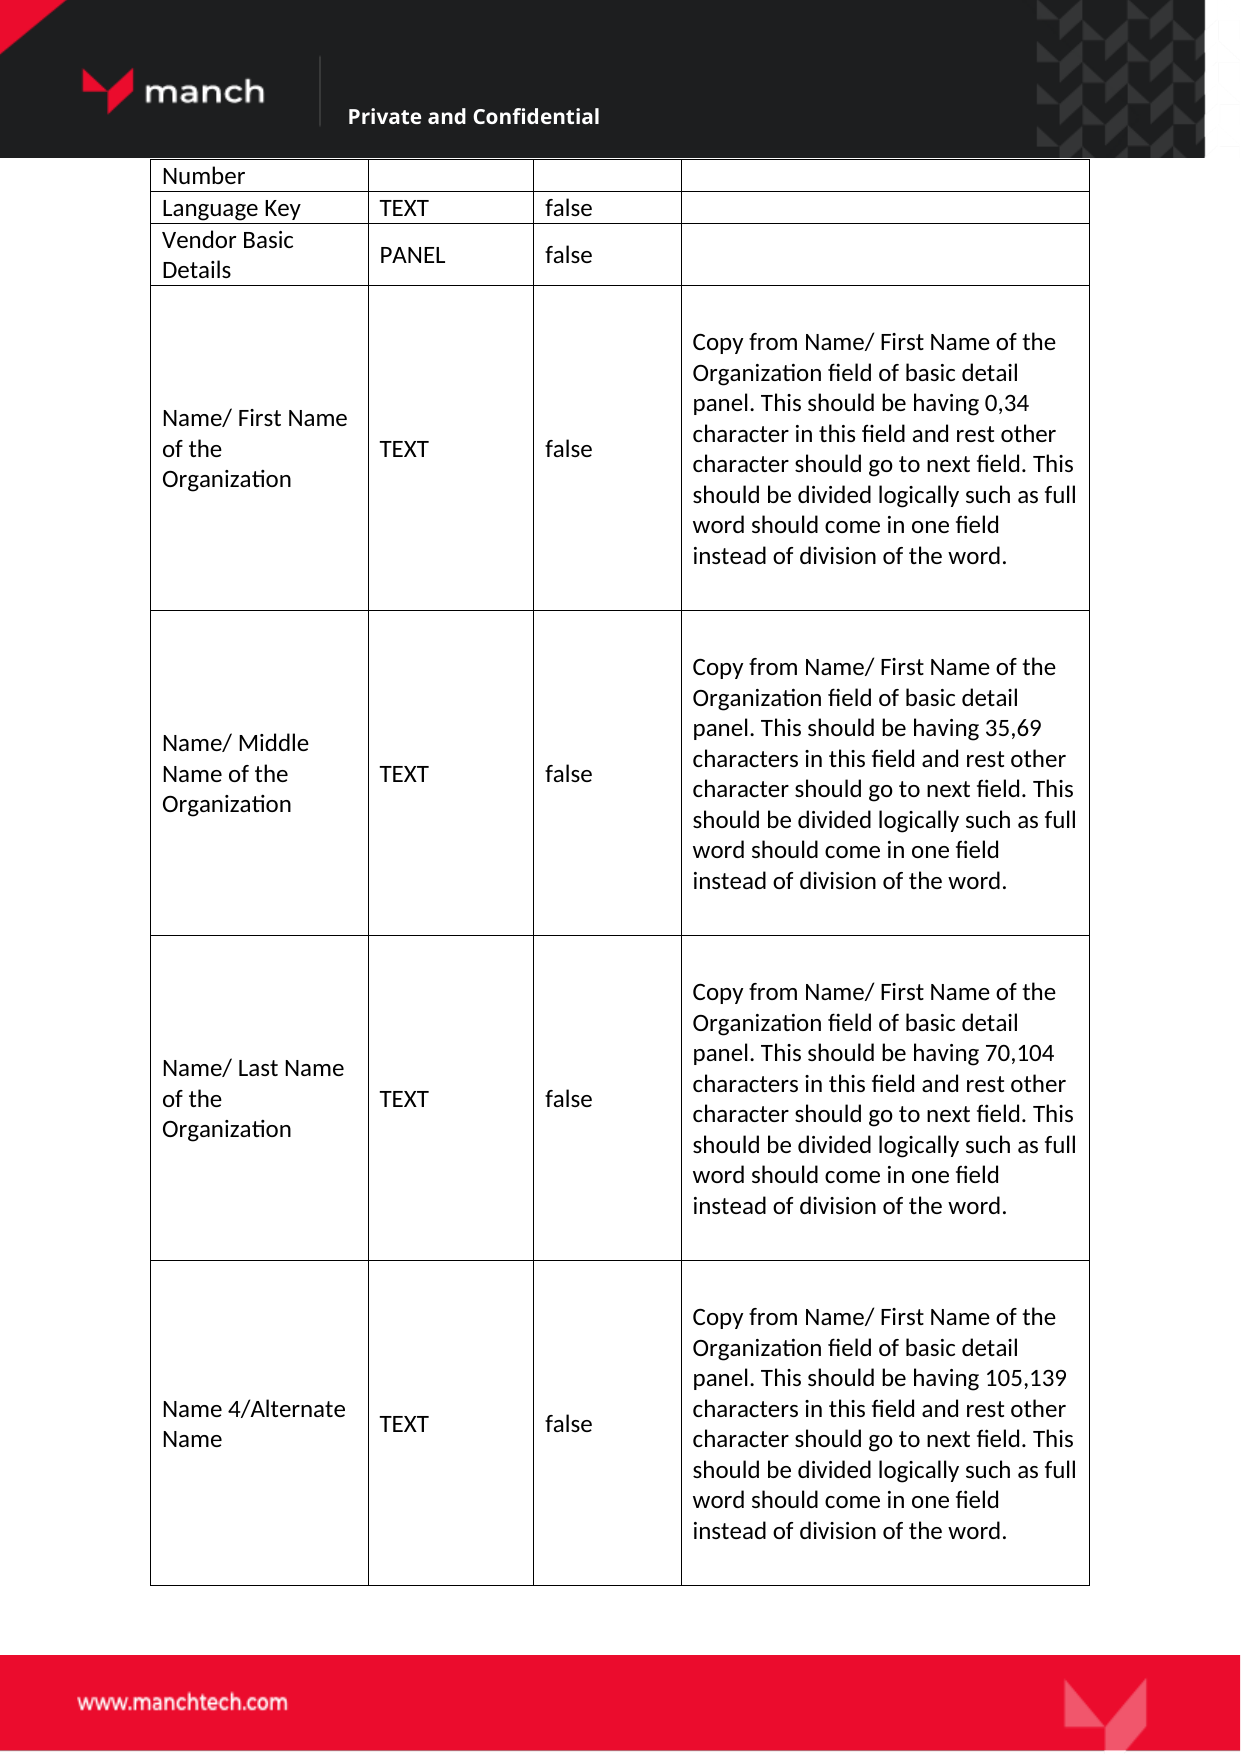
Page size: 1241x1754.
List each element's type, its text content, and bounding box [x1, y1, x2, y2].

table_cell PANEL [369, 224, 533, 285]
table_cell Copy from Name/ First Name of the Organization field of basic detail panel. This should be having 35,69 characters in this field and rest other character should go to next field. This should be divided logically such as full word should come in one field instead of division of the word. [682, 611, 1089, 935]
table_cell TEXT [369, 936, 533, 1260]
table_cell TEXT [369, 611, 533, 935]
table_cell [369, 160, 533, 191]
table_cell false [534, 192, 681, 223]
table_cell Copy from Name/ First Name of the Organization field of basic detail panel. This should be having 105,139 characters in this field and rest other character should go to next field. This should be divided logically such as full word should come in one field instead of division of the word. [682, 1261, 1089, 1585]
table_cell false [534, 611, 681, 935]
table_cell false [534, 1261, 681, 1585]
table_cell [682, 160, 1089, 191]
table_cell Name 4/Alternate Name [151, 1261, 368, 1585]
table_cell Number [151, 160, 368, 191]
table_cell Name/ Middle Name of the Organization [151, 611, 368, 935]
table_cell Copy from Name/ First Name of the Organization field of basic detail panel. This should be having 70,104 characters in this field and rest other character should go to next field. This should be divided logically such as full word should come in one field instead of division of the word. [682, 936, 1089, 1260]
table_cell false [534, 286, 681, 610]
table_cell Name/ Last Name of the Organization [151, 936, 368, 1260]
table_cell [534, 160, 681, 191]
picture [0, 0, 1241, 158]
table_cell [682, 192, 1089, 223]
table_cell TEXT [369, 1261, 533, 1585]
picture [0, 1655, 1241, 1754]
table_cell TEXT [369, 286, 533, 610]
table_cell Language Key [151, 192, 368, 223]
table_cell Copy from Name/ First Name of the Organization field of basic detail panel. This should be having 0,34 character in this field and rest other character should go to next field. This should be divided logically such as full word should come in one field instead of division of the word. [682, 286, 1089, 610]
table_cell [682, 224, 1089, 285]
table_cell Name/ First Name of the Organization [151, 286, 368, 610]
table_cell false [534, 224, 681, 285]
table_cell Vendor Basic Details [151, 224, 368, 285]
table_cell TEXT [369, 192, 533, 223]
table_cell false [534, 936, 681, 1260]
